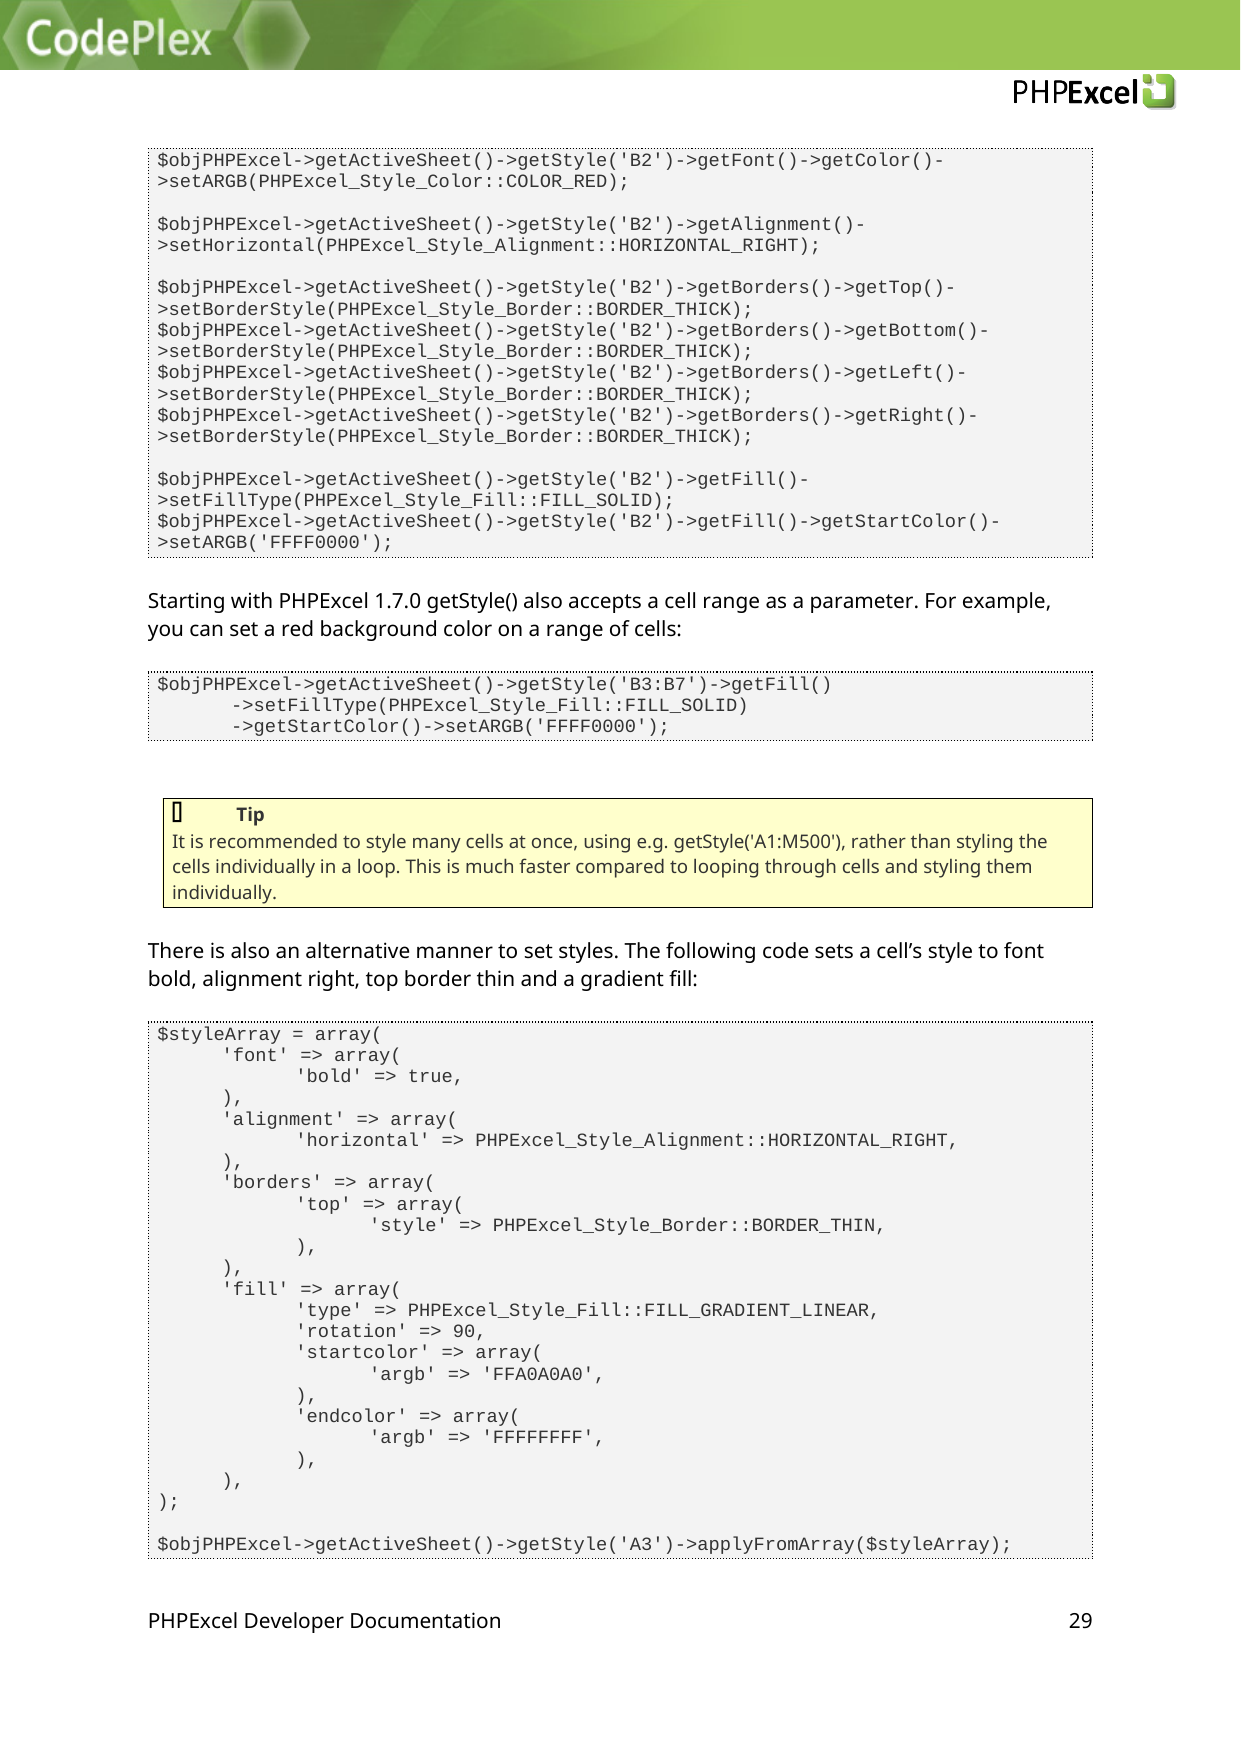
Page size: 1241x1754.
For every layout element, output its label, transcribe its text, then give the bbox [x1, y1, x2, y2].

text 'horizontal' => PHPExcel_Style_Alignment::HORIZONTAL_RIGHT, [148, 1128, 1093, 1149]
text 'argb' => 'FFFFFFFF', [148, 1425, 1093, 1446]
text ), [148, 1383, 1093, 1404]
text $objPHPExcel->getActiveSheet()->getStyle('B2')->getFill()->getStartColor()->setARGB('FFFF0000'); [148, 509, 1093, 558]
text Starting with PHPExcel 1.7.0 getStyle() also accepts a cell range as a parameter. For example, you can set a red background color on a range of cells: [148, 586, 1093, 643]
text 'alignment' => array( [148, 1106, 1093, 1128]
text There is also an alternative manner to set styles. The following code sets a cell’s style to font bold, alignment right, top border thin and a gradient fill: [148, 936, 1093, 993]
text ); [148, 1489, 1093, 1510]
text 'font' => array( [148, 1043, 1093, 1064]
text 'rotation' => 90, [148, 1319, 1093, 1340]
text ), [148, 1468, 1093, 1489]
text $objPHPExcel->getActiveSheet()->getStyle('B2')->getFont()->getColor()->setARGB(PHPExcel_Style_Color::COLOR_RED); [148, 148, 1093, 190]
text $objPHPExcel->getActiveSheet()->getStyle('B2')->getBorders()->getBottom()->setBorderStyle(PHPExcel_Style_Border::BORDER_THICK); [148, 318, 1093, 360]
text 'endcolor' => array( [148, 1404, 1093, 1425]
text 'borders' => array( [148, 1170, 1093, 1191]
text $objPHPExcel->getActiveSheet()->getStyle('B3:B7')->getFill() [148, 671, 1093, 693]
text ), [148, 1446, 1093, 1468]
text 'argb' => 'FFA0A0A0', [148, 1361, 1093, 1383]
text $objPHPExcel->getActiveSheet()->getStyle('B2')->getFill()->setFillType(PHPExcel_Style_Fill::FILL_SOLID); [148, 466, 1093, 509]
list Tip It is recommended to style many cells at once, using e.g. getStyle('A1:M500'), rather than styling the cells individually in a loop. This is much faster compared to looping through cells and styling them individually. [164, 799, 1092, 907]
text $objPHPExcel->getActiveSheet()->getStyle('B2')->getAlignment()->setHorizontal(PHPExcel_Style_Alignment::HORIZONTAL_RIGHT); [148, 211, 1093, 254]
text $objPHPExcel->getActiveSheet()->getStyle('B2')->getBorders()->getRight()->setBorderStyle(PHPExcel_Style_Border::BORDER_THICK); [148, 403, 1093, 445]
text 'style' => PHPExcel_Style_Border::BORDER_THIN, [148, 1213, 1093, 1234]
text ->setFillType(PHPExcel_Style_Fill::FILL_SOLID) [148, 693, 1093, 714]
text $objPHPExcel->getActiveSheet()->getStyle('B2')->getBorders()->getLeft()->setBorderStyle(PHPExcel_Style_Border::BORDER_THICK); [148, 360, 1093, 403]
text ->getStartColor()->setARGB('FFFF0000'); [148, 714, 1093, 741]
text ), [148, 1234, 1093, 1255]
text 'top' => array( [148, 1191, 1093, 1213]
text 'type' => PHPExcel_Style_Fill::FILL_GRADIENT_LINEAR, [148, 1298, 1093, 1319]
text 'fill' => array( [148, 1276, 1093, 1298]
text ), [148, 1255, 1093, 1276]
text $objPHPExcel->getActiveSheet()->getStyle('B2')->getBorders()->getTop()->setBorderStyle(PHPExcel_Style_Border::BORDER_THICK); [148, 275, 1093, 318]
text $objPHPExcel->getActiveSheet()->getStyle('A3')->applyFromArray($styleArray); [148, 1531, 1093, 1559]
text ), [148, 1149, 1093, 1170]
text $styleArray = array( [148, 1021, 1093, 1043]
text 'bold' => true, [148, 1064, 1093, 1085]
text ), [148, 1085, 1093, 1106]
text 'startcolor' => array( [148, 1340, 1093, 1361]
